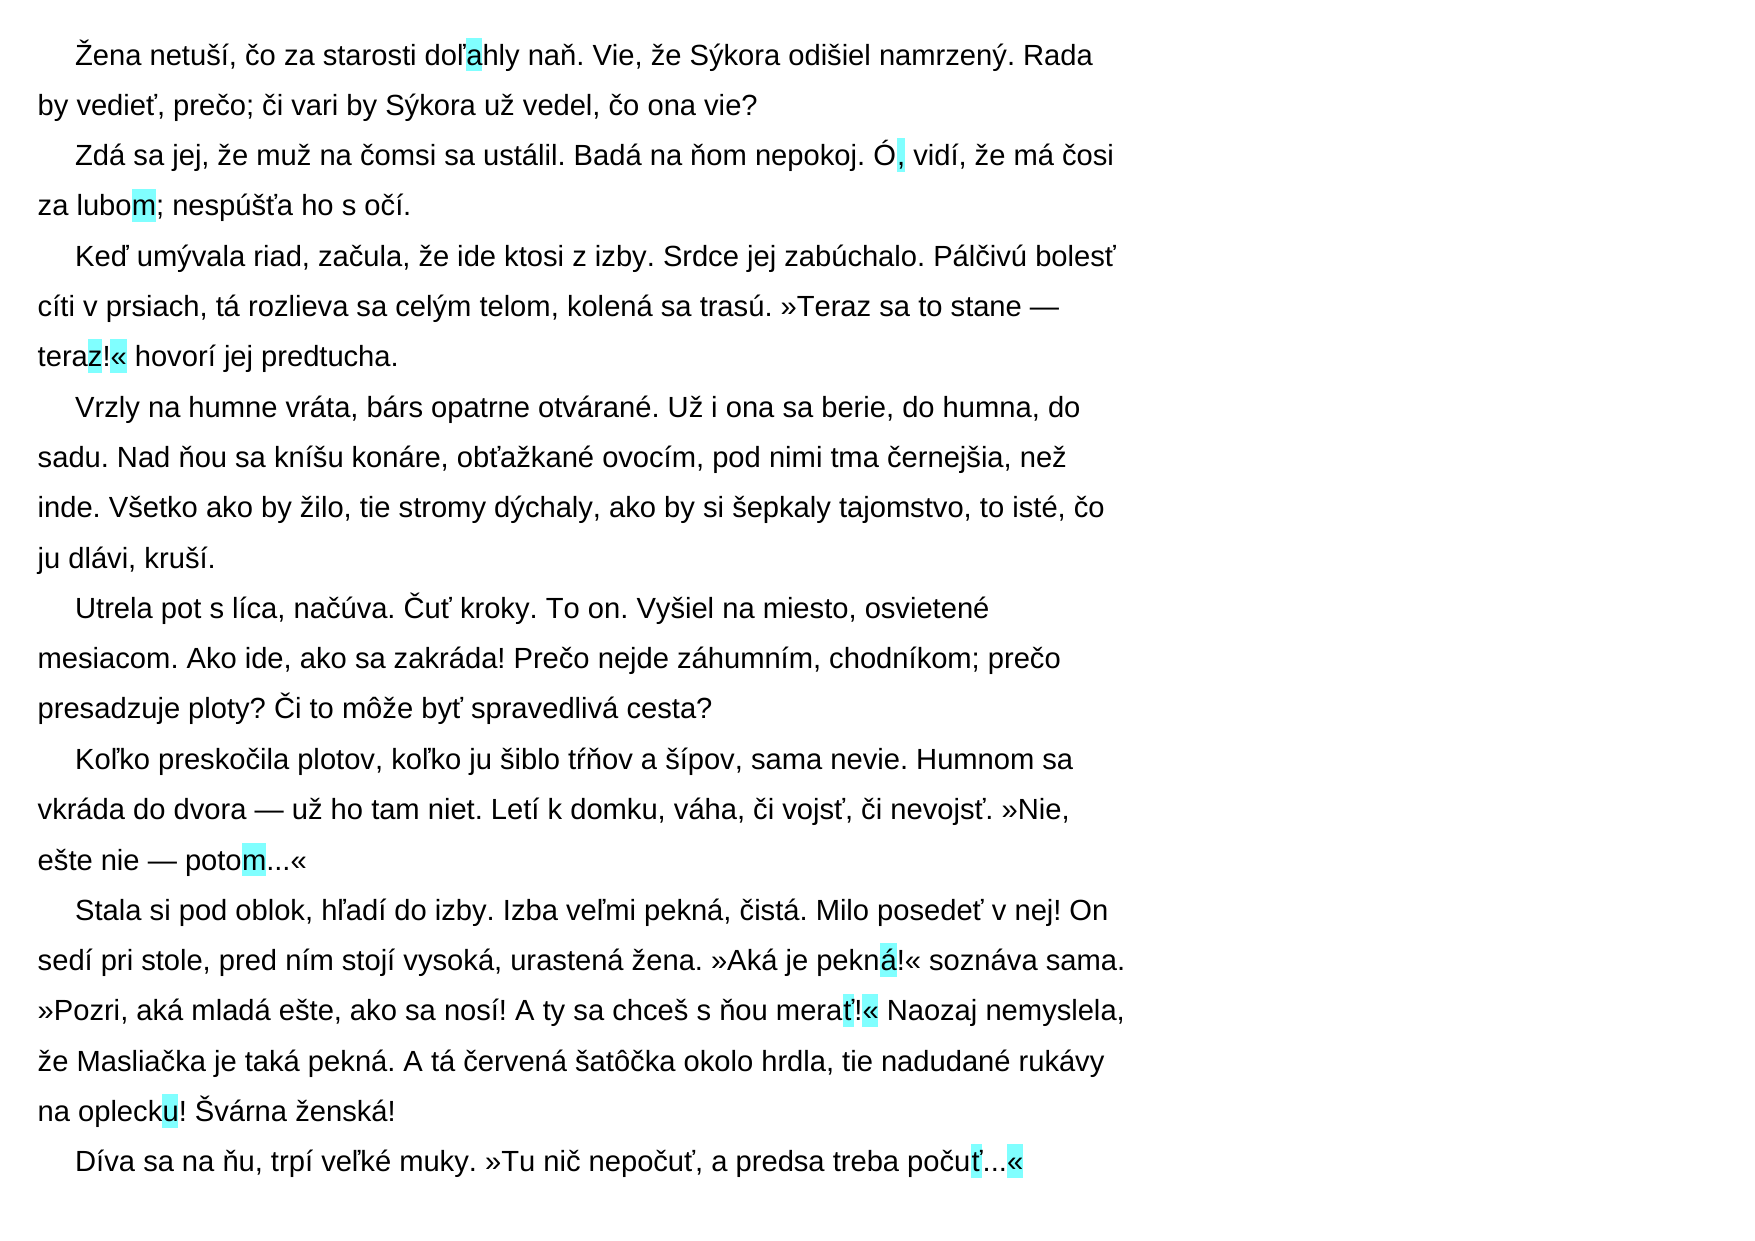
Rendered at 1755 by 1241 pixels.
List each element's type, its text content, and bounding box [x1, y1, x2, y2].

text Žena netuší, čo za starosti doľahly naň. Vie, že Sýkora odišiel namrzený. Rada by vedieť, prečo; či vari by Sýkora už vedel, čo ona vie? [37, 37, 1130, 121]
text Stala si pod oblok, hľadí do izby. Izba veľmi pekná, čistá. Milo posedeť v nej! On sedí pri stole, pred ním stojí vysoká, urastená žena. »Aká je pekná!« soznáva sama. »Pozri, aká mladá ešte, ako sa nosí! A ty sa chceš s ňou merať!« Naozaj nemyslela, že Masliačka je taká pekná. A tá červená šatôčka okolo hrdla, tie nadudané rukávy na oplecku! Švárna ženská! [37, 893, 1130, 1128]
text Zdá sa jej, že muž na čomsi sa ustálil. Badá na ňom nepokoj. Ó, vidí, že má čosi za lubom; nespúšťa ho s očí. [37, 138, 1130, 222]
text Vrzly na humne vráta, bárs opatrne otvárané. Už i ona sa berie, do humna, do sadu. Nad ňou sa kníšu konáre, obťažkané ovocím, pod nimi tma černejšia, než inde. Všetko ako by žilo, tie stromy dýchaly, ako by si šepkaly tajomstvo, to isté, čo ju dlávi, kruší. [37, 390, 1130, 574]
text Koľko preskočila plotov, koľko ju šiblo tŕňov a šípov, sama nevie. Humnom sa vkráda do dvora — už ho tam niet. Letí k domku, váha, či vojsť, či nevojsť. »Nie, ešte nie — potom...« [37, 742, 1130, 876]
text Keď umývala riad, začula, že ide ktosi z izby. Srdce jej zabúchalo. Pálčivú bolesť cíti v prsiach, tá rozlieva sa celým telom, kolená sa trasú. »Teraz sa to stane — teraz!« hovorí jej predtucha. [37, 239, 1130, 373]
text Díva sa na ňu, trpí veľké muky. »Tu nič nepočuť, a predsa treba počuť...« [37, 1144, 1130, 1178]
text Utrela pot s líca, načúva. Čuť kroky. To on. Vyšiel na miesto, osvietené mesiacom. Ako ide, ako sa zakráda! Prečo nejde záhumním, chodníkom; prečo presadzuje ploty? Či to môže byť spravedlivá cesta? [37, 591, 1130, 725]
